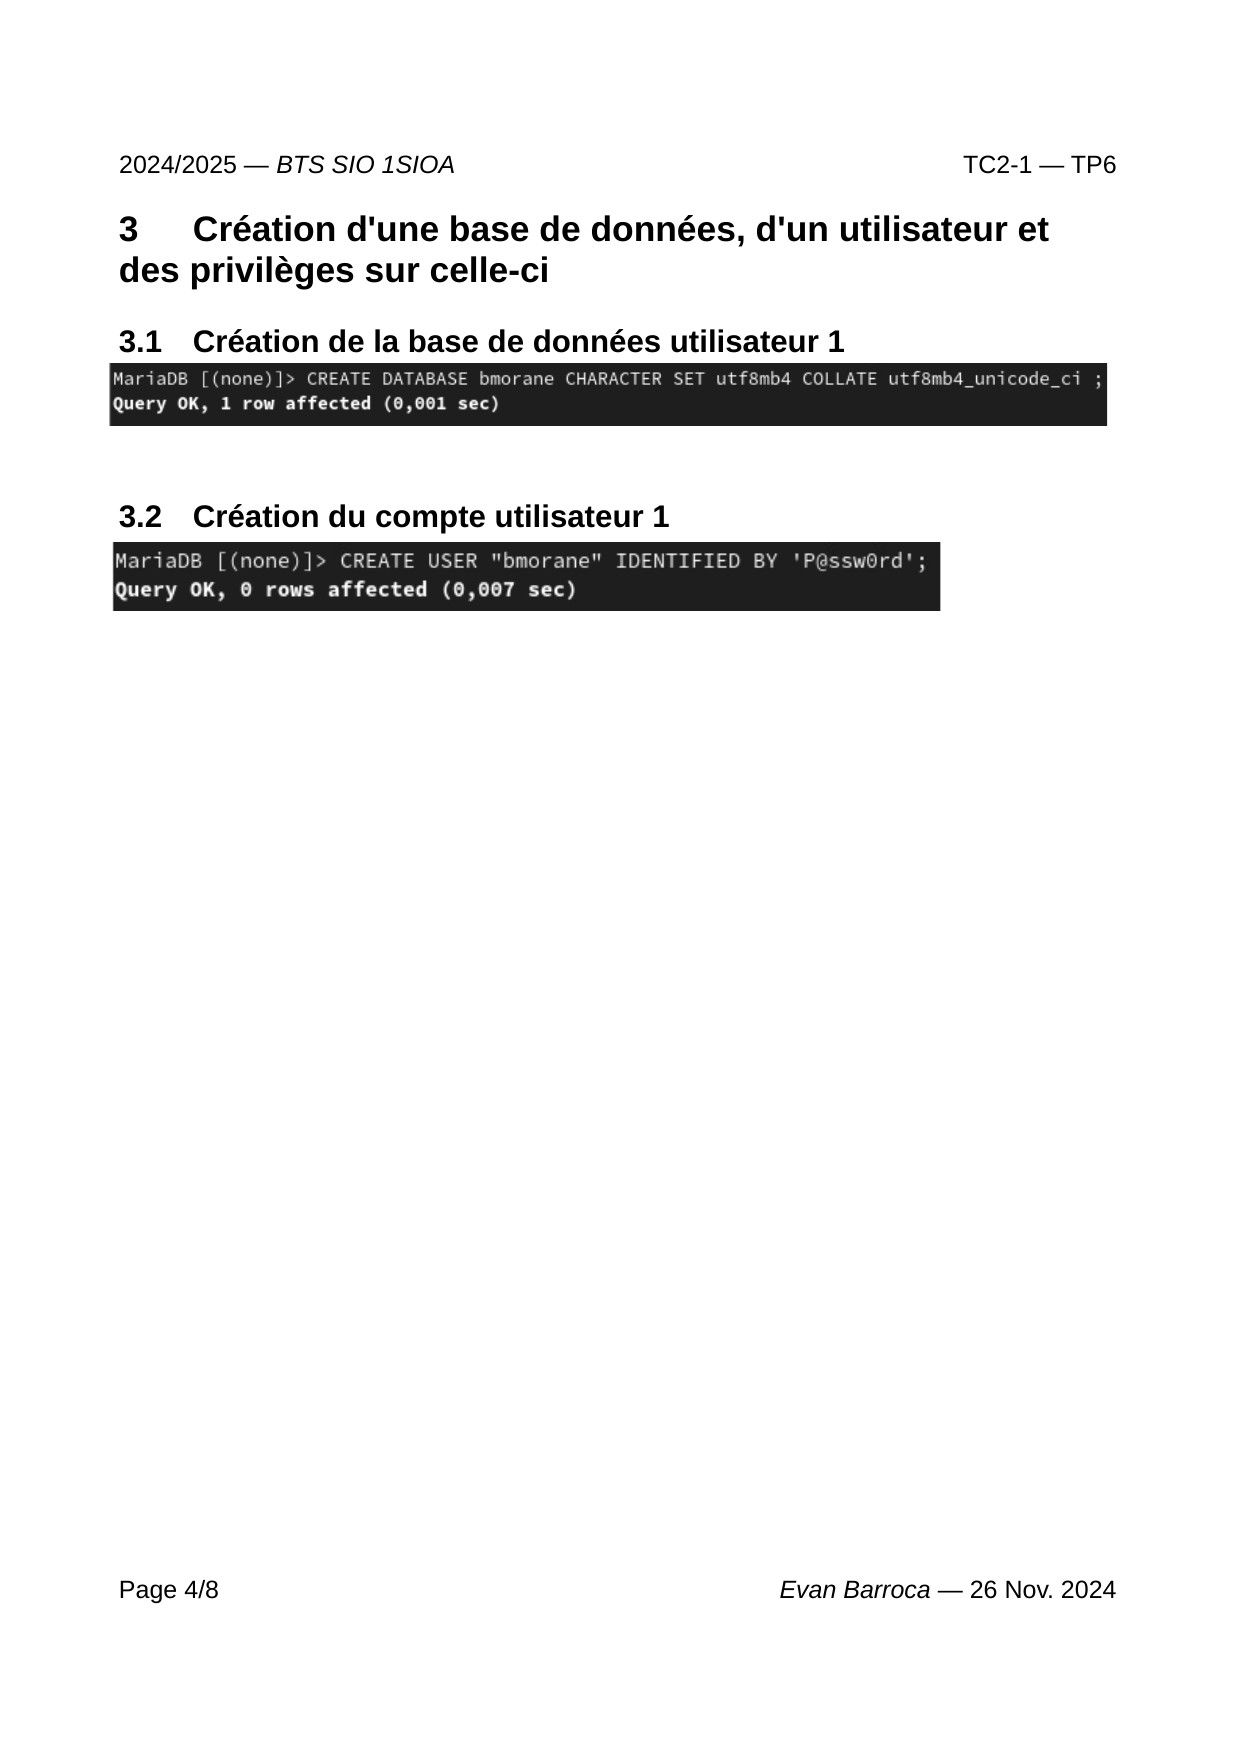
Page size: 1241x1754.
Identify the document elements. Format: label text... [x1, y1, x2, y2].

picture [109, 363, 1108, 426]
subtitle Création de la base de données utilisateur 1 [119, 323, 1117, 359]
picture [112, 542, 941, 611]
subtitle Création d'une base de données, d'un utilisateur et des privilèges sur celle-ci [119, 208, 1117, 290]
subtitle Création du compte utilisateur 1 [119, 498, 1117, 534]
